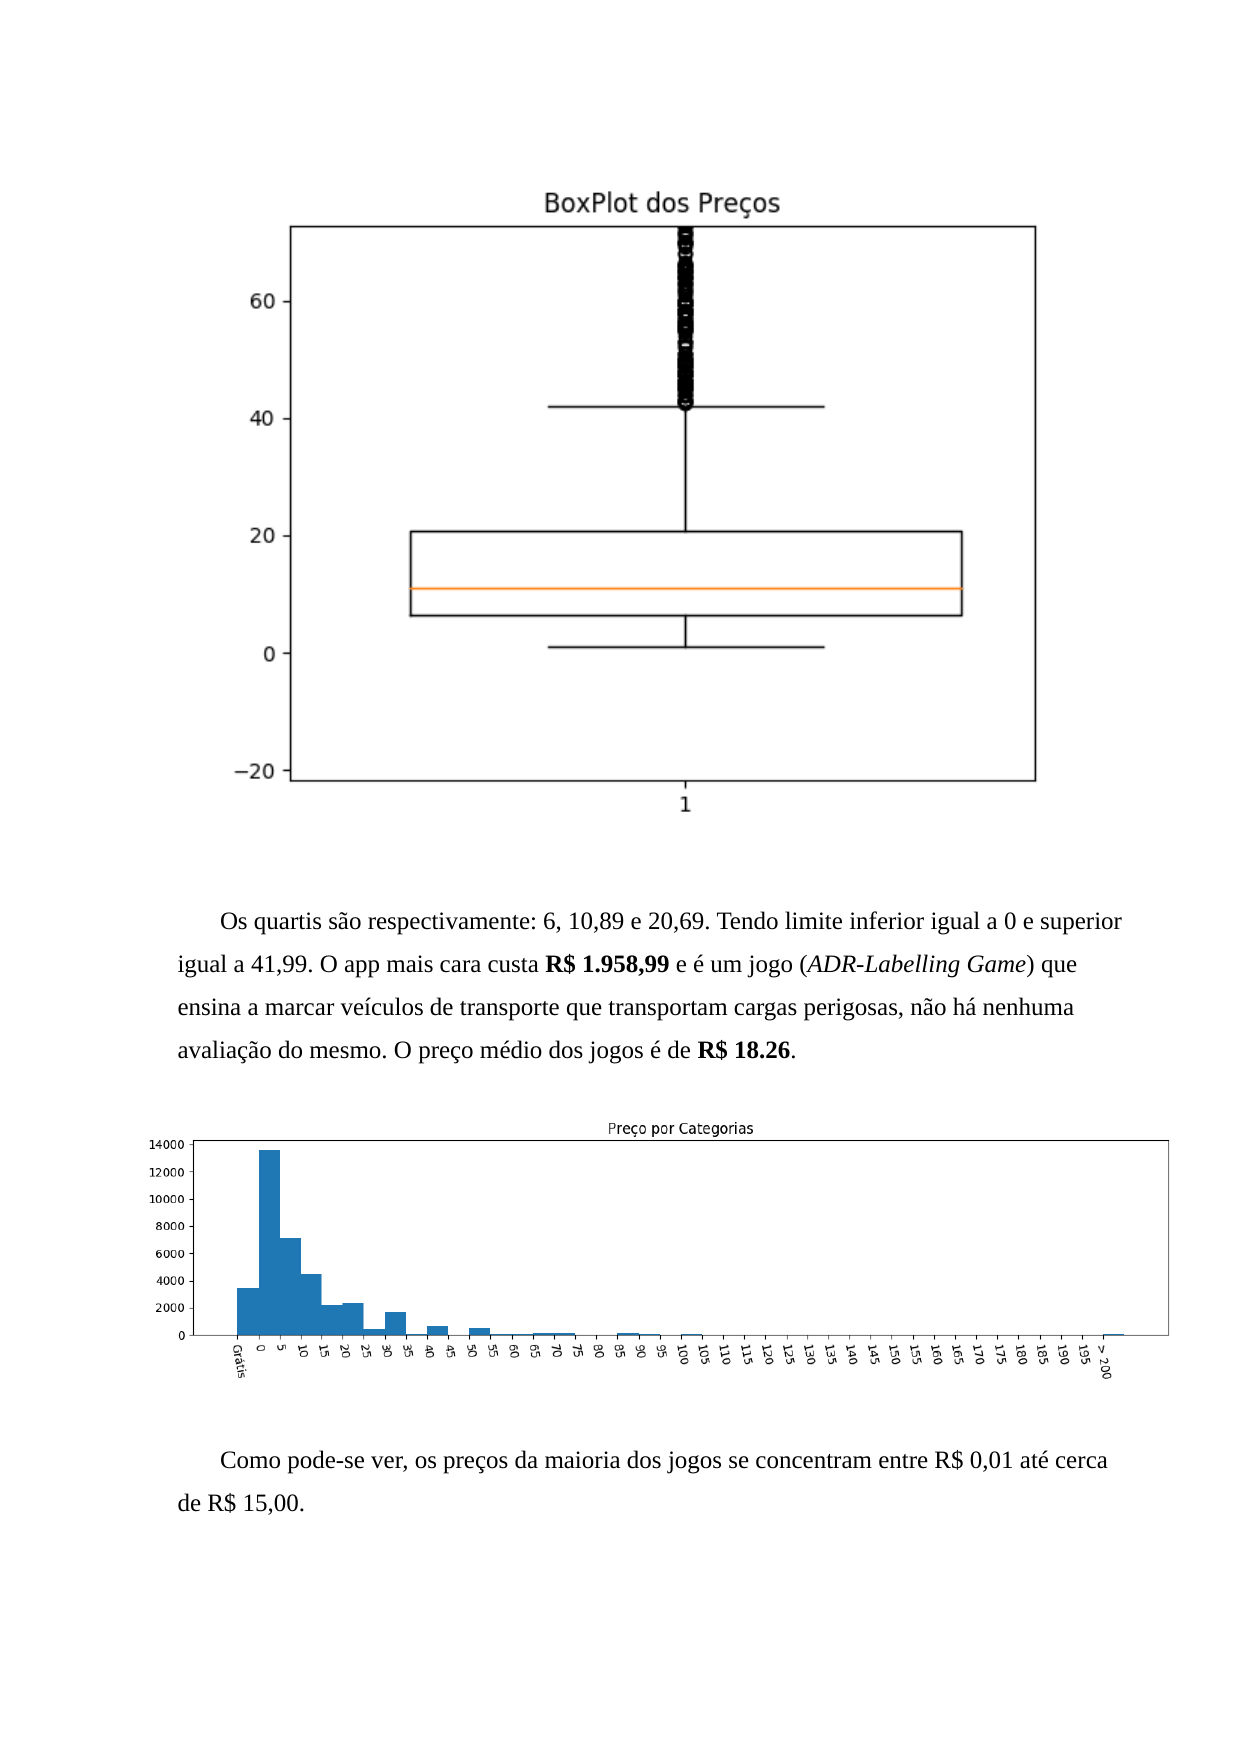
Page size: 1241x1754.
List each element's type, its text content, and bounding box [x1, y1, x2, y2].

text Como pode-se ver, os preços da maioria dos jogos se concentram entre R$ 0,01 até cerca de R$ 15,00. [177, 1445, 1122, 1517]
picture [139, 1113, 1179, 1388]
text Os quartis são respectivamente: 6, 10,89 e 20,69. Tendo limite inferior igual a 0 e superior igual a 41,99. O app mais cara custa R$ 1.958,99 e é um jogo (ADR-Labelling Game) que ensina a marcar veículos de transporte que transportam cargas perigosas, não há nenhuma avaliação do mesmo. O preço médio dos jogos é de R$ 18.26. [177, 906, 1122, 1064]
picture [171, 139, 1124, 849]
